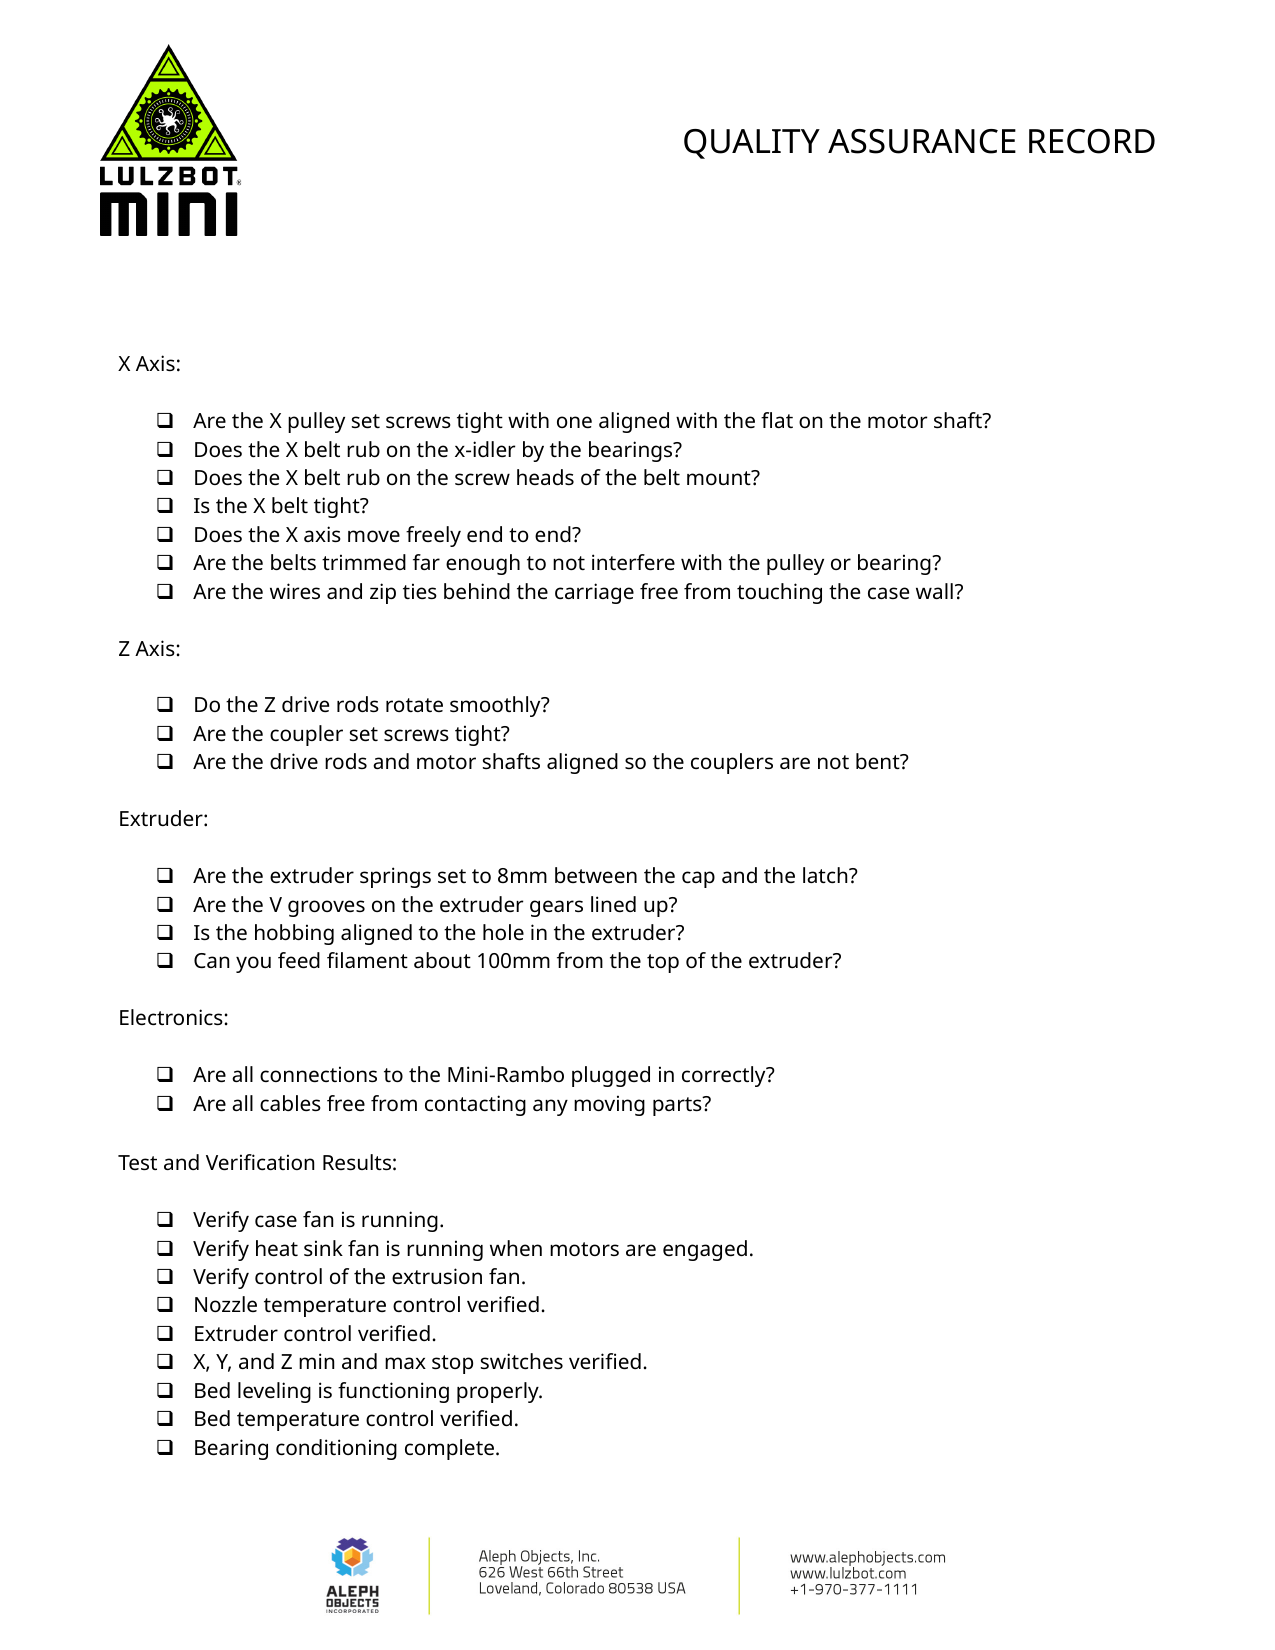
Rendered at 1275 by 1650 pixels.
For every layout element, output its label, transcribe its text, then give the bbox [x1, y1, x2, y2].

list Does the X belt rub on the x-idler by the bearings? [156, 435, 1157, 463]
text Electronics: [118, 1003, 1157, 1032]
list Are the extruder springs set to 8mm between the cap and the latch? [156, 861, 1157, 890]
list Are the wires and zip ties behind the carriage free from touching the case wall? [156, 577, 1157, 605]
list Are the X pulley set screws tight with one aligned with the flat on the motor shaft? [156, 406, 1157, 435]
list Does the X axis move freely end to end? [156, 520, 1157, 548]
list Are all connections to the Mini-Rambo plugged in correctly? [156, 1060, 1157, 1089]
text Extruder: [118, 804, 1157, 833]
list Are the drive rods and motor shafts aligned so the couplers are not bent? [156, 747, 1157, 776]
list Are the V grooves on the extruder gears lined up? [156, 890, 1157, 918]
list Bed leveling is functioning properly. [156, 1376, 1176, 1404]
list Extruder control verified. [156, 1319, 1157, 1347]
list Bearing conditioning complete. [156, 1433, 1176, 1461]
list Does the X belt rub on the screw heads of the belt mount? [156, 463, 1157, 492]
picture [0, 1500, 1275, 1650]
list Verify control of the extrusion fan. [156, 1262, 1157, 1291]
list Are all cables free from contacting any moving parts? [156, 1089, 1157, 1117]
list Are the belts trimmed far enough to not interfere with the pulley or bearing? [156, 548, 1157, 577]
list Is the hobbing aligned to the hole in the extruder? [156, 918, 1157, 947]
list X, Y, and Z min and max stop switches verified. [156, 1347, 1157, 1376]
text X Axis: [118, 349, 1157, 378]
list Is the X belt tight? [156, 492, 1157, 520]
list Bed temperature control verified. [156, 1404, 1157, 1433]
picture [100, 44, 242, 236]
text Test and Verification Results: [118, 1148, 1176, 1177]
list Are the coupler set screws tight? [156, 719, 1157, 747]
list Verify heat sink fan is running when motors are engaged. [156, 1234, 1157, 1262]
list Can you feed filament about 100mm from the top of the extruder? [156, 947, 1157, 975]
list Verify case fan is running. [156, 1205, 1157, 1234]
list Nozzle temperature control verified. [156, 1291, 1157, 1319]
text Z Axis: [118, 634, 1157, 662]
list Do the Z drive rods rotate smoothly? [156, 691, 1157, 719]
